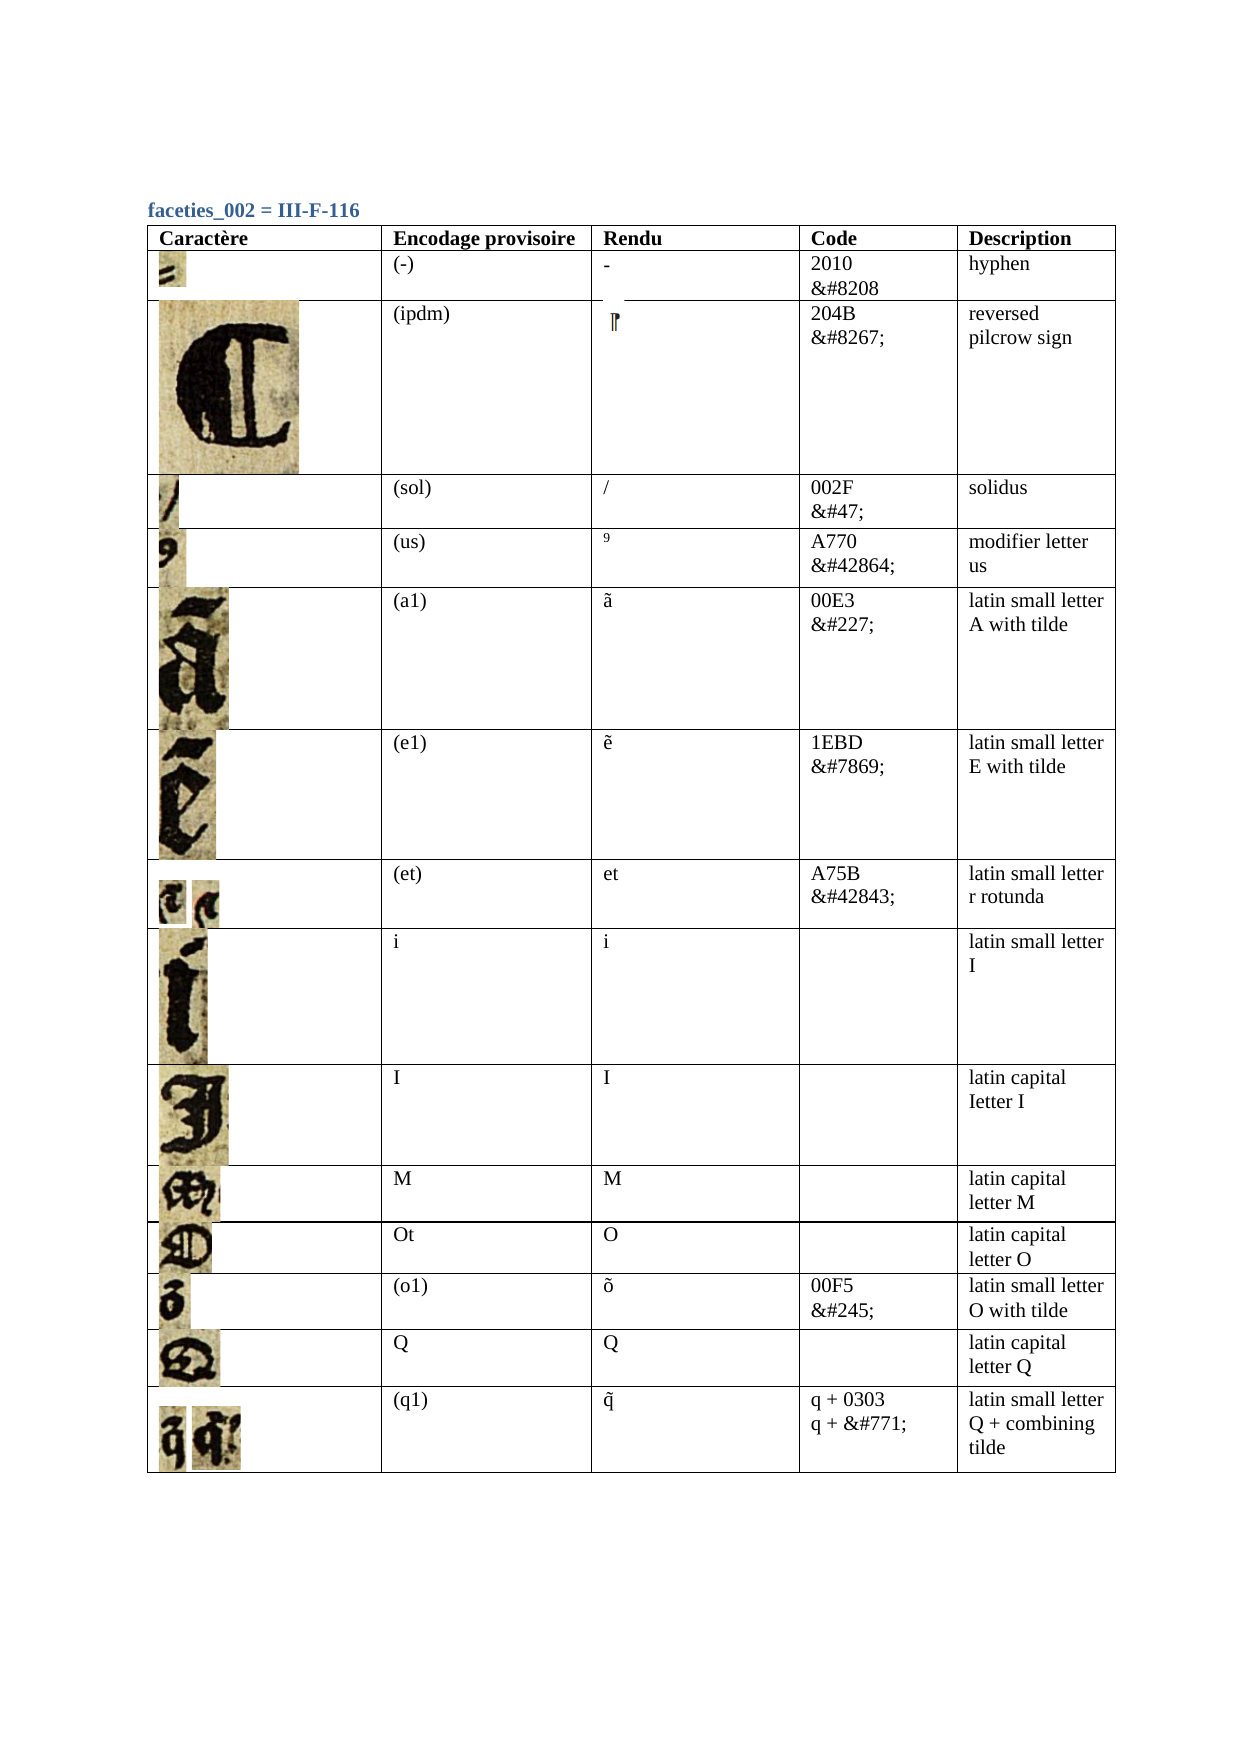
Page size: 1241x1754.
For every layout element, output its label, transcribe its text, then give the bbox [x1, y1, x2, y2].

table_cell [148, 529, 158, 587]
table_cell 1EBD &#7869; [800, 730, 957, 859]
table_header Code [800, 226, 957, 250]
table_cell latin small letter I [958, 929, 1115, 1064]
table_cell O [592, 1223, 799, 1272]
table_cell [212, 1223, 381, 1272]
table_cell solidus [958, 475, 1115, 528]
table_cell I [382, 1065, 591, 1165]
table_cell [148, 1330, 158, 1386]
table_cell 002F &#47; [800, 475, 957, 528]
table_cell latin capital Ietter I [958, 1065, 1115, 1165]
table_cell Q [592, 1330, 799, 1386]
table_cell [148, 1223, 158, 1272]
table_cell (q1) [382, 1387, 591, 1472]
table_cell 204B &#8267; [800, 301, 957, 474]
table_cell A75B &#42843; [800, 860, 957, 928]
table_cell (us) [382, 529, 591, 587]
table_cell A770 &#42864; [800, 529, 957, 587]
table_header Description [958, 226, 1115, 250]
table_cell 00E3 &#227; [800, 588, 957, 729]
table_cell (e1) [382, 730, 591, 859]
table_cell ẽ [592, 730, 799, 859]
table_cell [191, 1274, 381, 1329]
table_cell M [592, 1166, 799, 1221]
table_cell latin capital letter Q [958, 1330, 1115, 1386]
table_cell 2010 &#8208 [800, 251, 957, 299]
table_cell (et) [382, 860, 591, 928]
table_cell i [382, 929, 591, 1064]
table_cell õ [592, 1274, 799, 1329]
table_cell [148, 251, 381, 299]
table_cell [148, 730, 158, 859]
table_cell (o1) [382, 1274, 591, 1329]
table_cell 9 [592, 529, 799, 587]
table_cell modifier letter us [958, 529, 1115, 587]
table_cell latin small letter r rotunda [958, 860, 1115, 928]
table_cell [148, 929, 158, 1064]
table_cell [221, 1330, 381, 1386]
table_cell [229, 588, 381, 729]
table_cell / [592, 475, 799, 528]
table_cell ã [592, 588, 799, 729]
table_cell et [592, 860, 799, 928]
table_header Rendu [592, 226, 799, 250]
table_header Caractère [148, 226, 381, 250]
table_cell 00F5 &#245; [800, 1274, 957, 1329]
table_cell latin small letter A with tilde [958, 588, 1115, 729]
table_cell [148, 1274, 158, 1329]
table_cell [229, 1065, 381, 1165]
table_cell [208, 929, 381, 1064]
table_cell (sol) [382, 475, 591, 528]
table_cell [179, 475, 381, 528]
table_header Encodage provisoire [382, 226, 591, 250]
table_cell [148, 1387, 381, 1472]
table_cell [800, 1223, 957, 1272]
table_cell [221, 1166, 381, 1221]
table_cell reversed pilcrow sign [958, 301, 1115, 474]
table_cell Ot [382, 1223, 591, 1272]
table_cell [300, 301, 381, 474]
table_cell q̃ [592, 1387, 799, 1472]
table_cell M [382, 1166, 591, 1221]
table_cell [800, 1166, 957, 1221]
table_cell [800, 1330, 957, 1386]
table_cell latin small letter E with tilde [958, 730, 1115, 859]
table_cell [592, 301, 799, 474]
table_cell latin small letter O with tilde [958, 1274, 1115, 1329]
table_cell latin small letter Q + combining tilde [958, 1387, 1115, 1472]
table_cell hyphen [958, 251, 1115, 299]
table_cell [148, 860, 381, 928]
table_cell [800, 1065, 957, 1165]
table_cell [148, 301, 158, 474]
table_cell (-) [382, 251, 591, 299]
subtitle faceties_002 = III-F-116 [148, 198, 1093, 222]
table_cell [148, 1065, 158, 1165]
table_cell Q [382, 1330, 591, 1386]
table_cell [148, 475, 158, 528]
table_cell i [592, 929, 799, 1064]
table_cell (ipdm) [382, 301, 591, 474]
table_cell [148, 1166, 158, 1221]
table_cell [148, 588, 158, 729]
table_cell [800, 929, 957, 1064]
table_cell latin capital letter M [958, 1166, 1115, 1221]
table_cell [187, 529, 381, 587]
table_cell latin capital letter O [958, 1223, 1115, 1272]
table_cell [217, 730, 381, 859]
table_cell (a1) [382, 588, 591, 729]
table_cell q + 0303 q + &#771; [800, 1387, 957, 1472]
table_cell ‐ [592, 251, 799, 299]
table_cell I [592, 1065, 799, 1165]
